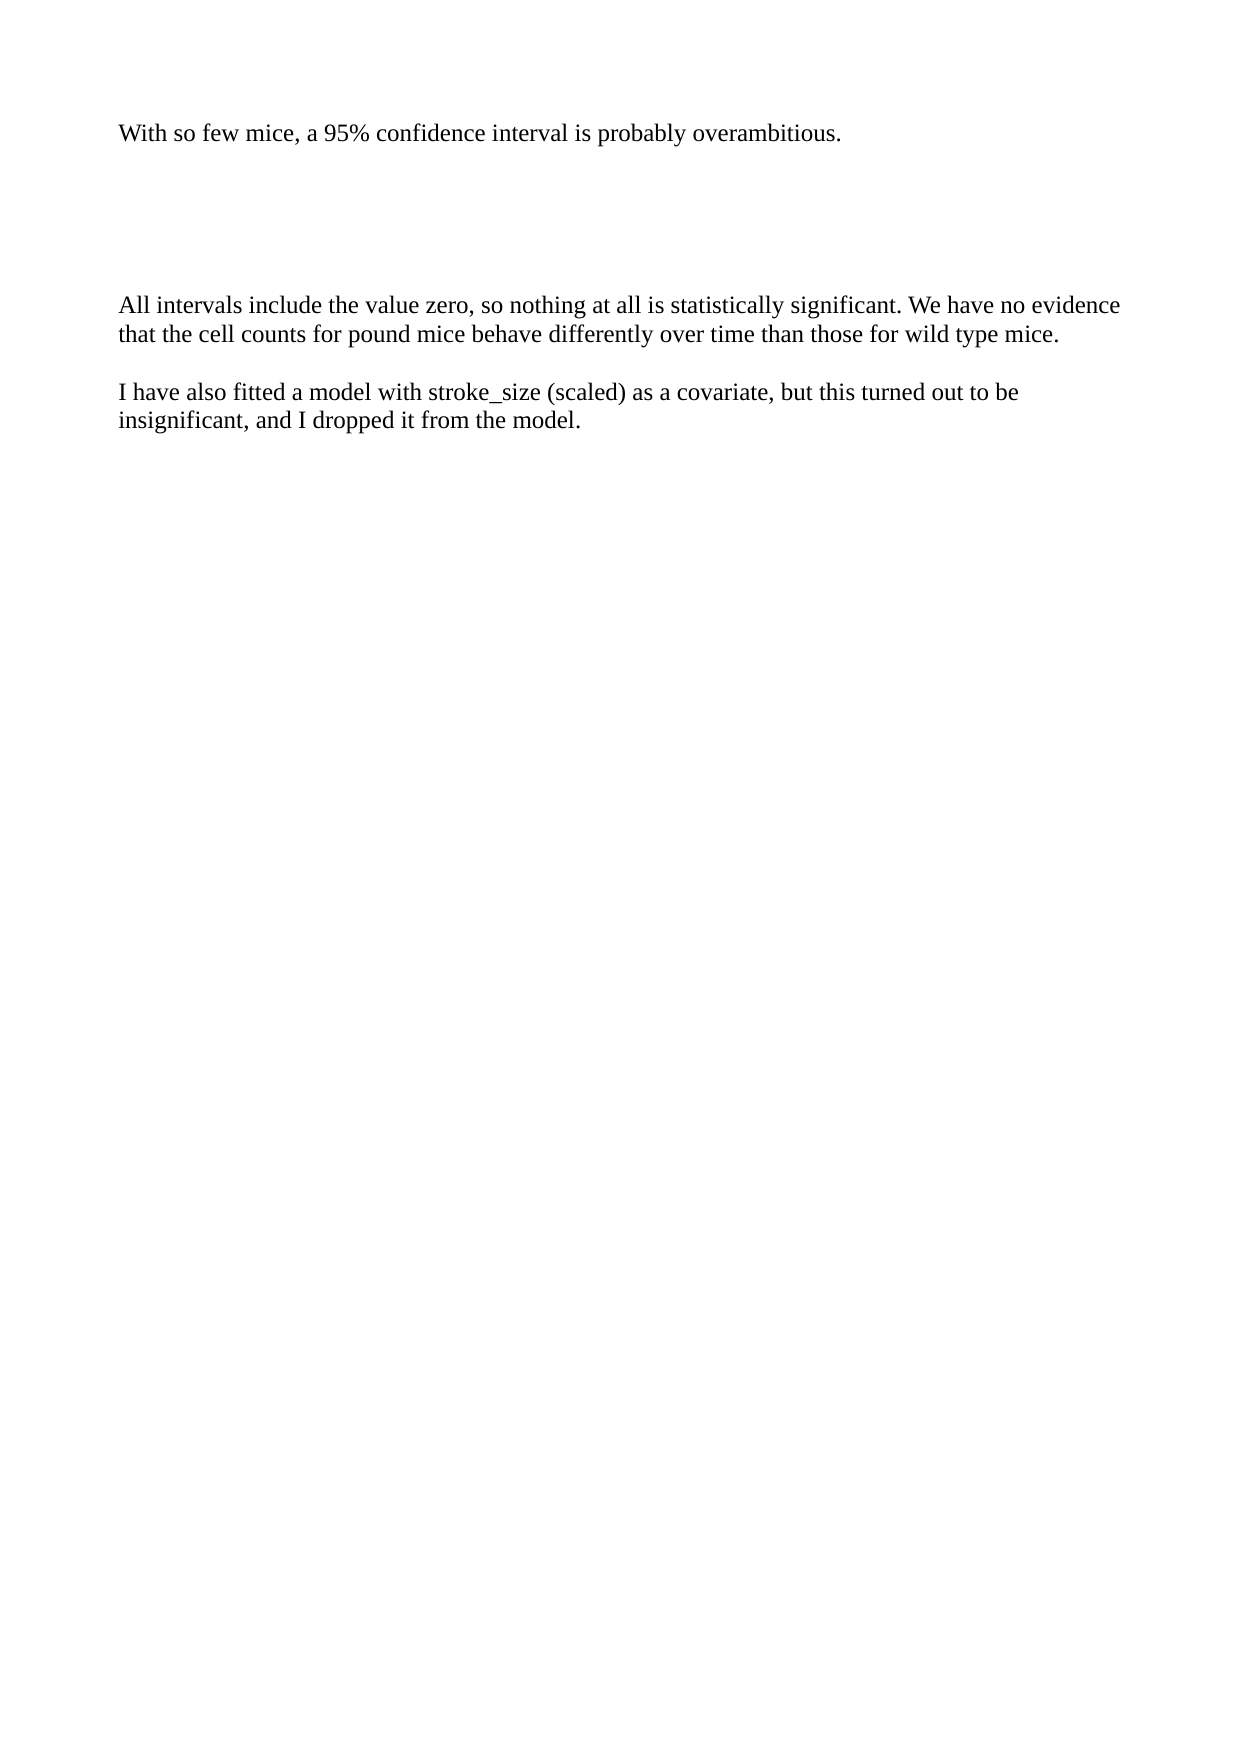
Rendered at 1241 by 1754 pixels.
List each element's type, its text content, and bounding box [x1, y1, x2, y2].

text With so few mice, a 95% confidence interval is probably overambitious. [118, 118, 1122, 147]
text All intervals include the value zero, so nothing at all is statistically significant. We have no evidence that the cell counts for pound mice behave differently over time than those for wild type mice. [118, 291, 1122, 348]
text I have also fitted a model with stroke_size (scaled) as a covariate, but this turned out to be insignificant, and I dropped it from the model. [118, 377, 1122, 434]
